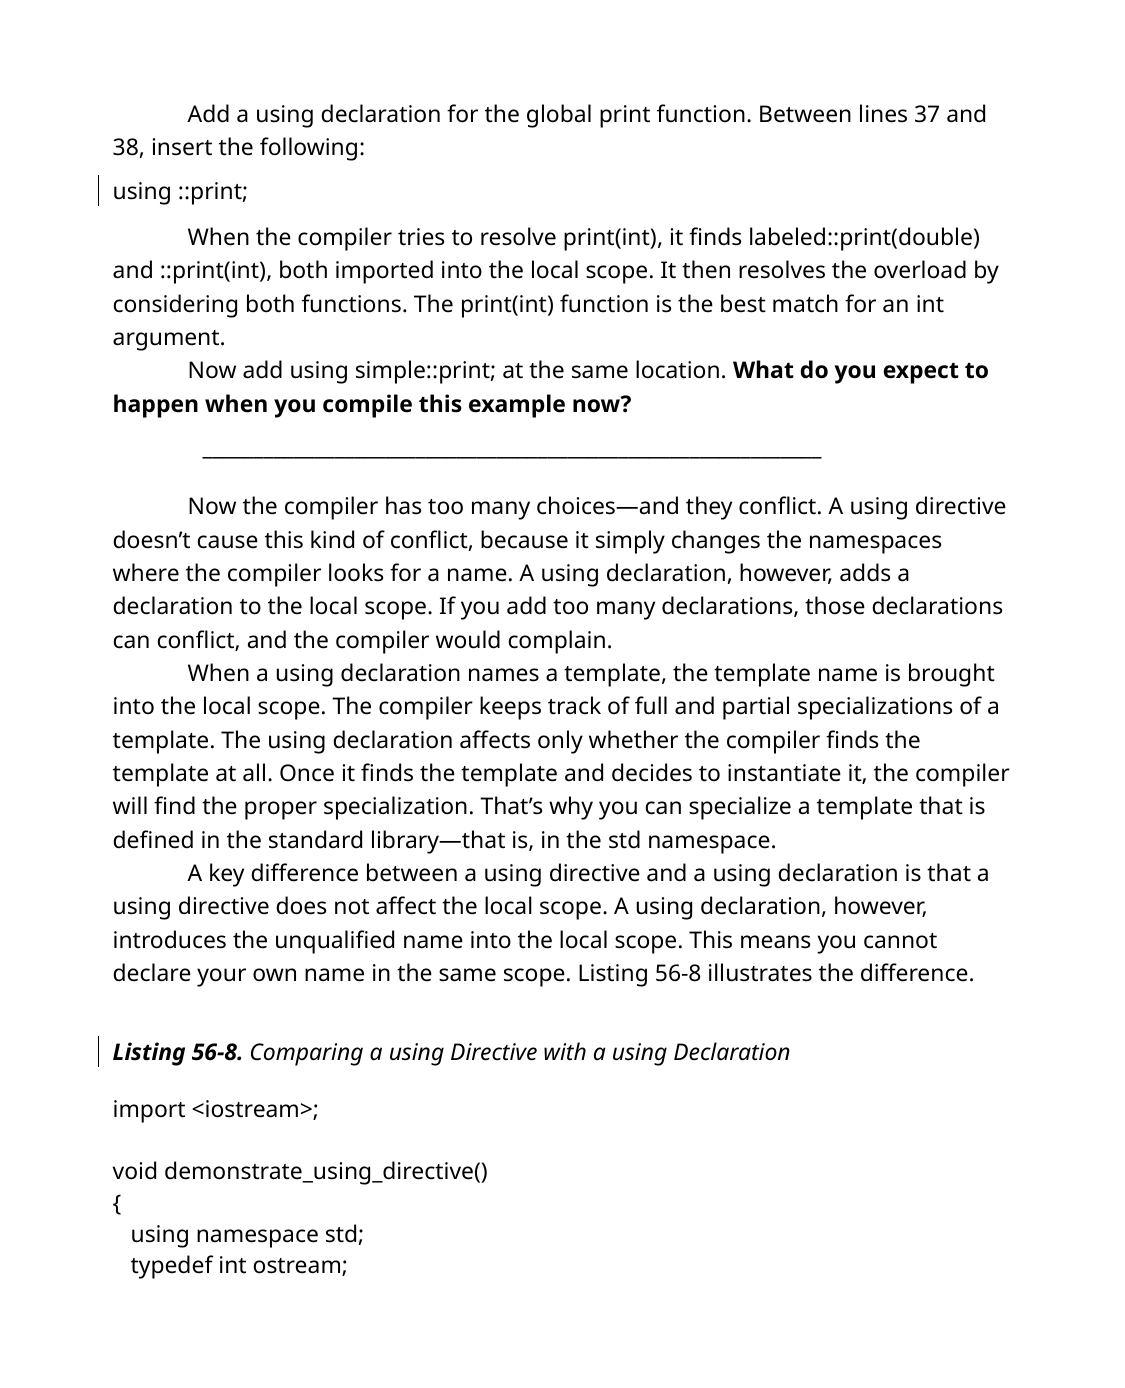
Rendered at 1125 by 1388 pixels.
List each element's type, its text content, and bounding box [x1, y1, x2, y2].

text typedef int ostream; [112, 1249, 1012, 1280]
text void demonstrate_using_directive() [112, 1155, 1012, 1187]
text When a using declaration names a template, the template name is brought into the local scope. The compiler keeps track of full and partial specializations of a template. The using declaration affects only whether the compiler finds the template at all. Once it finds the template and decides to instantiate it, the compiler will find the proper specialization. That’s why you can specialize a template that is defined in the standard library—that is, in the std namespace. [112, 655, 1012, 855]
list _____________________________________________________________ [202, 431, 1012, 463]
text Now the compiler has too many choices—and they conflict. A using directive doesn’t cause this kind of conflict, because it simply changes the namespaces where the compiler looks for a name. A using declaration, however, adds a declaration to the local scope. If you add too many declarations, those declarations can conflict, and the compiler would complain. [112, 488, 1012, 655]
text Now add using simple::print; at the same location. What do you expect to happen when you compile this example now? [112, 352, 1012, 419]
text When the compiler tries to resolve print(int), it finds labeled::print(double) and ::print(int), both imported into the local scope. It then resolves the overload by considering both functions. The print(int) function is the best match for an int argument. [112, 219, 1012, 352]
text { [112, 1187, 1012, 1218]
text Listing 56-8. Comparing a using Directive with a using Declaration [112, 1036, 1012, 1067]
text A key difference between a using directive and a using declaration is that a using directive does not affect the local scope. A using declaration, however, introduces the unqualified name into the local scope. This means you cannot declare your own name in the same scope. Listing 56-8 illustrates the difference. [112, 855, 1012, 988]
text using namespace std; [112, 1218, 1012, 1249]
text using ::print; [112, 175, 1012, 206]
text Add a using declaration for the global print function. Between lines 37 and 38, insert the following: [112, 96, 1012, 163]
text import <iostream>; [112, 1093, 1012, 1124]
